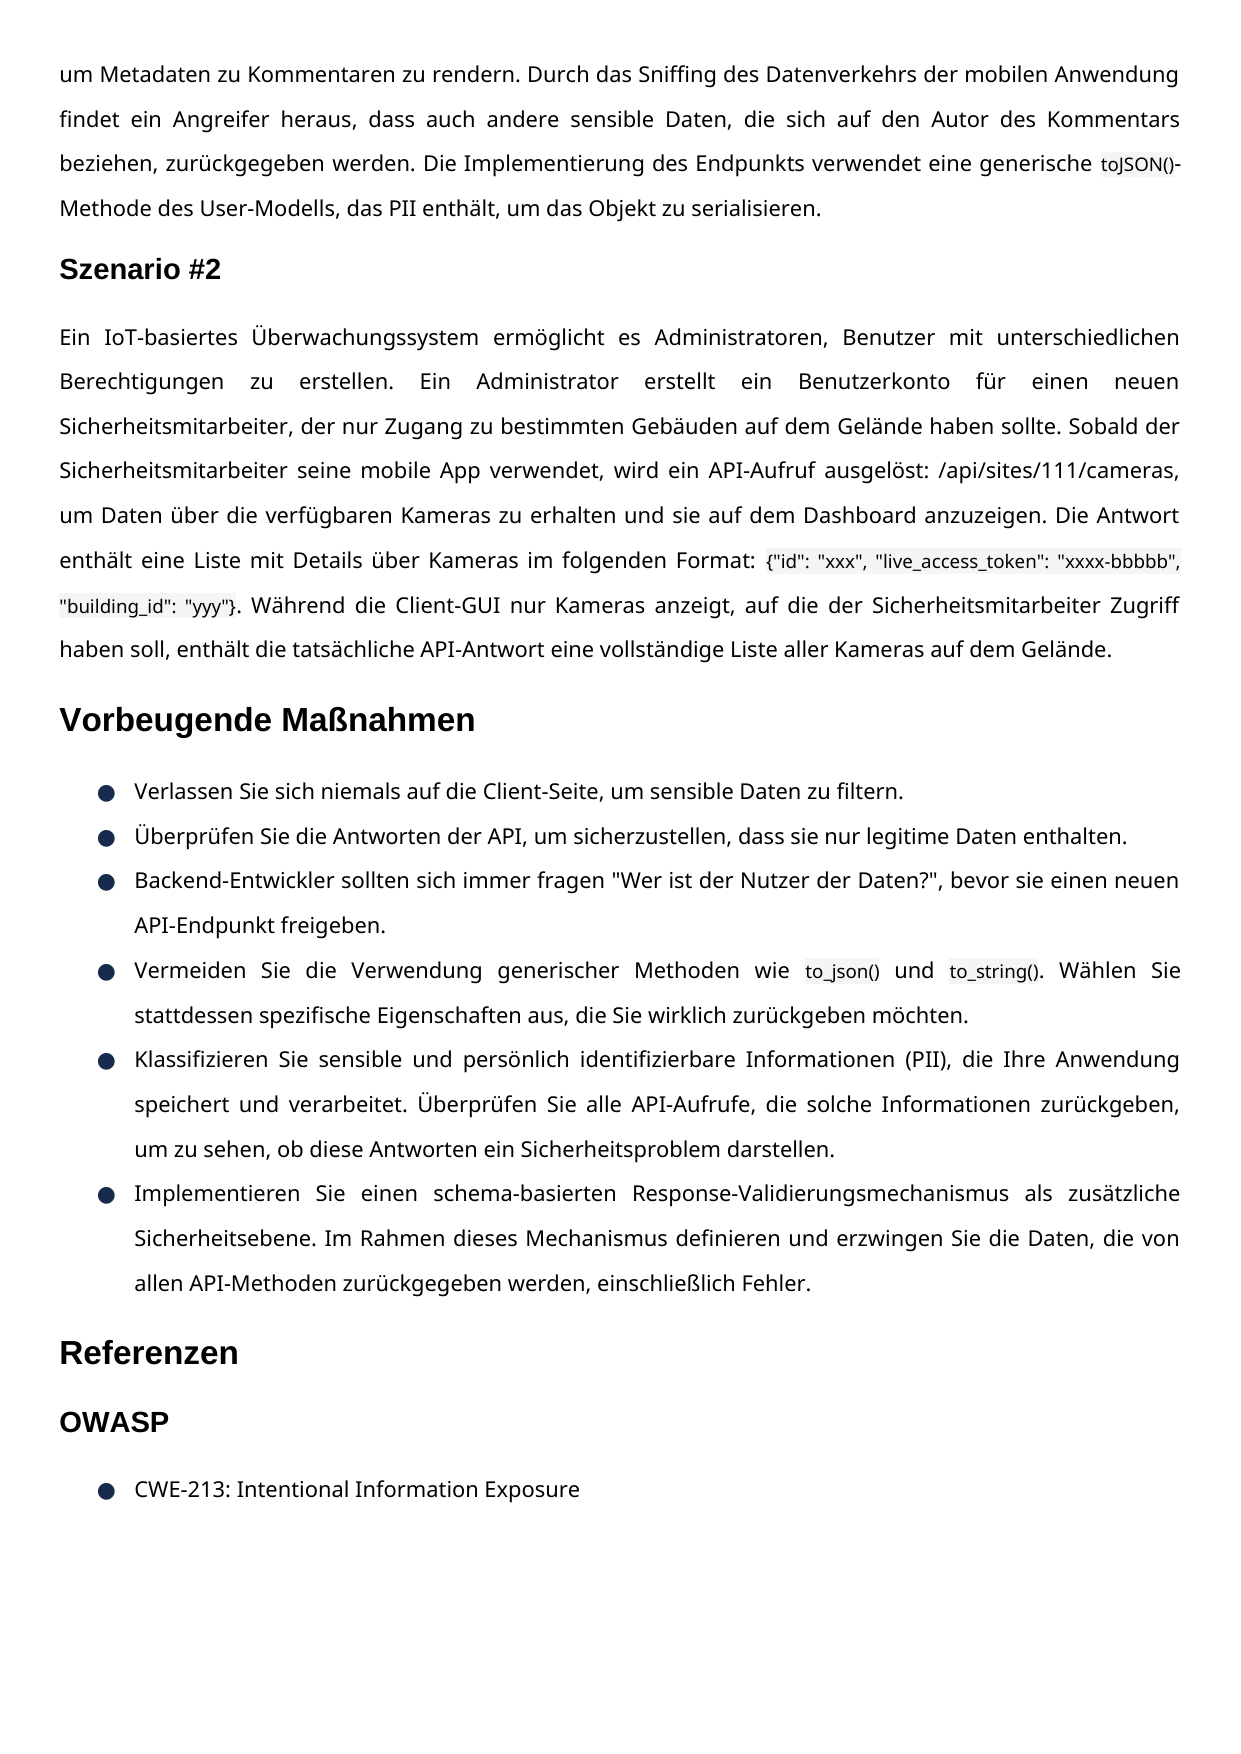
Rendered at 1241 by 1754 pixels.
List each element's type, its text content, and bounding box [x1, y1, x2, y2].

list Klassifizieren Sie sensible und persönlich identifizierbare Informationen (PII), die Ihre Anwendung speichert und verarbeitet. Überprüfen Sie alle API-Aufrufe, die solche Informationen zurückgeben, um zu sehen, ob diese Antworten ein Sicherheitsproblem darstellen. [97, 1044, 1181, 1163]
subtitle Szenario #2 [59, 252, 1181, 286]
list Überprüfen Sie die Antworten der API, um sicherzustellen, dass sie nur legitime Daten enthalten. [97, 821, 1181, 851]
list CWE-213: Intentional Information Exposure [97, 1474, 1181, 1504]
list Vermeiden Sie die Verwendung generischer Methoden wie to_json() und to_string(). Wählen Sie stattdessen spezifische Eigenschaften aus, die Sie wirklich zurückgeben möchten. [97, 955, 1181, 1029]
list Implementieren Sie einen schema-basierten Response-Validierungsmechanismus als zusätzliche Sicherheitsebene. Im Rahmen dieses Mechanismus definieren und erzwingen Sie die Daten, die von allen API-Methoden zurückgegeben werden, einschließlich Fehler. [97, 1178, 1181, 1297]
text Ein IoT-basiertes Überwachungssystem ermöglicht es Administratoren, Benutzer mit unterschiedlichen Berechtigungen zu erstellen. Ein Administrator erstellt ein Benutzerkonto für einen neuen Sicherheitsmitarbeiter, der nur Zugang zu bestimmten Gebäuden auf dem Gelände haben sollte. Sobald der Sicherheitsmitarbeiter seine mobile App verwendet, wird ein API-Aufruf ausgelöst: /api/sites/111/cameras, um Daten über die verfügbaren Kameras zu erhalten und sie auf dem Dashboard anzuzeigen. Die Antwort enthält eine Liste mit Details über Kameras im folgenden Format: {"id": "xxx", "live_access_token": "xxxx-bbbbb", "building_id": "yyy"}. Während die Client-GUI nur Kameras anzeigt, auf die der Sicherheitsmitarbeiter Zugriff haben soll, enthält die tatsächliche API-Antwort eine vollständige Liste aller Kameras auf dem Gelände. [59, 321, 1181, 664]
subtitle Vorbeugende Maßnahmen [59, 700, 1181, 738]
list Verlassen Sie sich niemals auf die Client-Seite, um sensible Daten zu filtern. [97, 776, 1181, 806]
text um Metadaten zu Kommentaren zu rendern. Durch das Sniffing des Datenverkehrs der mobilen Anwendung findet ein Angreifer heraus, dass auch andere sensible Daten, die sich auf den Autor des Kommentars beziehen, zurückgegeben werden. Die Implementierung des Endpunkts verwendet eine generische toJSON()-Methode des User-Modells, das PII enthält, um das Objekt zu serialisieren. [59, 59, 1181, 223]
list Backend-Entwickler sollten sich immer fragen "Wer ist der Nutzer der Daten?", bevor sie einen neuen API-Endpunkt freigeben. [97, 866, 1181, 940]
subtitle OWASP [59, 1405, 1181, 1439]
subtitle Referenzen [59, 1333, 1181, 1372]
